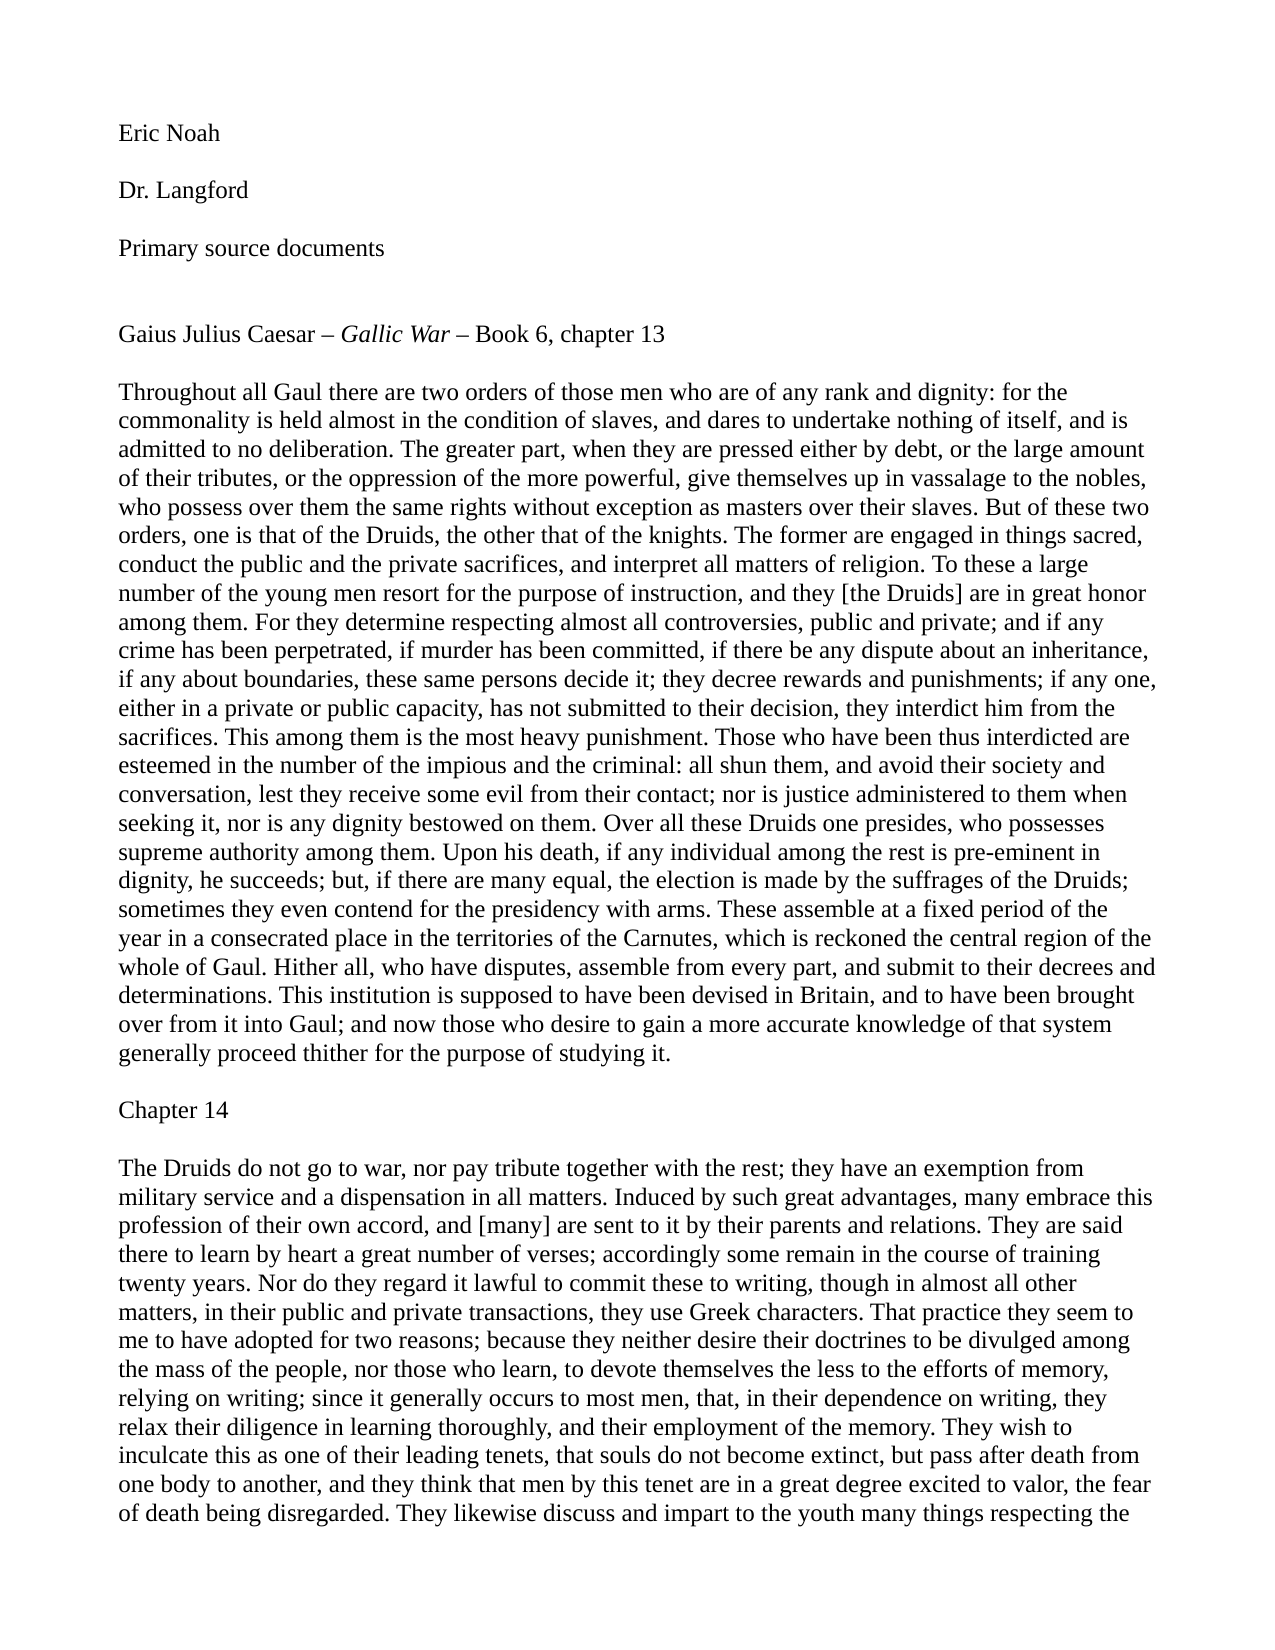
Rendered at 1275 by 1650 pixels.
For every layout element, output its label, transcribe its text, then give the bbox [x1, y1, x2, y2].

text Chapter 14 [118, 1096, 1157, 1124]
text Eric Noah [118, 118, 1157, 147]
text The Druids do not go to war, nor pay tribute together with the rest; they have an exemption from military service and a dispensation in all matters. Induced by such great advantages, many embrace this profession of their own accord, and [many] are sent to it by their parents and relations. They are said there to learn by heart a great number of verses; accordingly some remain in the course of training twenty years. Nor do they regard it lawful to commit these to writing, though in almost all other matters, in their public and private transactions, they use Greek characters. That practice they seem to me to have adopted for two reasons; because they neither desire their doctrines to be divulged among the mass of the people, nor those who learn, to devote themselves the less to the efforts of memory, relying on writing; since it generally occurs to most men, that, in their dependence on writing, they relax their diligence in learning thoroughly, and their employment of the memory. They wish to inculcate this as one of their leading tenets, that souls do not become extinct, but pass after death from one body to another, and they think that men by this tenet are in a great degree excited to valor, the fear of death being disregarded. They likewise discuss and impart to the youth many things respecting the [118, 1153, 1157, 1527]
text Dr. Langford [118, 176, 1157, 204]
text Primary source documents [118, 233, 1157, 262]
text Gaius Julius Caesar – Gallic War – Book 6, chapter 13 [118, 319, 1157, 348]
text Throughout all Gaul there are two orders of those men who are of any rank and dignity: for the commonality is held almost in the condition of slaves, and dares to undertake nothing of itself, and is admitted to no deliberation. The greater part, when they are pressed either by debt, or the large amount of their tributes, or the oppression of the more powerful, give themselves up in vassalage to the nobles, who possess over them the same rights without exception as masters over their slaves. But of these two orders, one is that of the Druids, the other that of the knights. The former are engaged in things sacred, conduct the public and the private sacrifices, and interpret all matters of religion. To these a large number of the young men resort for the purpose of instruction, and they [the Druids] are in great honor among them. For they determine respecting almost all controversies, public and private; and if any crime has been perpetrated, if murder has been committed, if there be any dispute about an inheritance, if any about boundaries, these same persons decide it; they decree rewards and punishments; if any one, either in a private or public capacity, has not submitted to their decision, they interdict him from the sacrifices. This among them is the most heavy punishment. Those who have been thus interdicted are esteemed in the number of the impious and the criminal: all shun them, and avoid their society and conversation, lest they receive some evil from their contact; nor is justice administered to them when seeking it, nor is any dignity bestowed on them. Over all these Druids one presides, who possesses supreme authority among them. Upon his death, if any individual among the rest is pre-eminent in dignity, he succeeds; but, if there are many equal, the election is made by the suffrages of the Druids; sometimes they even contend for the presidency with arms. These assemble at a fixed period of the year in a consecrated place in the territories of the Carnutes, which is reckoned the central region of the whole of Gaul. Hither all, who have disputes, assemble from every part, and submit to their decrees and determinations. This institution is supposed to have been devised in Britain, and to have been brought over from it into Gaul; and now those who desire to gain a more accurate knowledge of that system generally proceed thither for the purpose of studying it. [118, 377, 1157, 1067]
